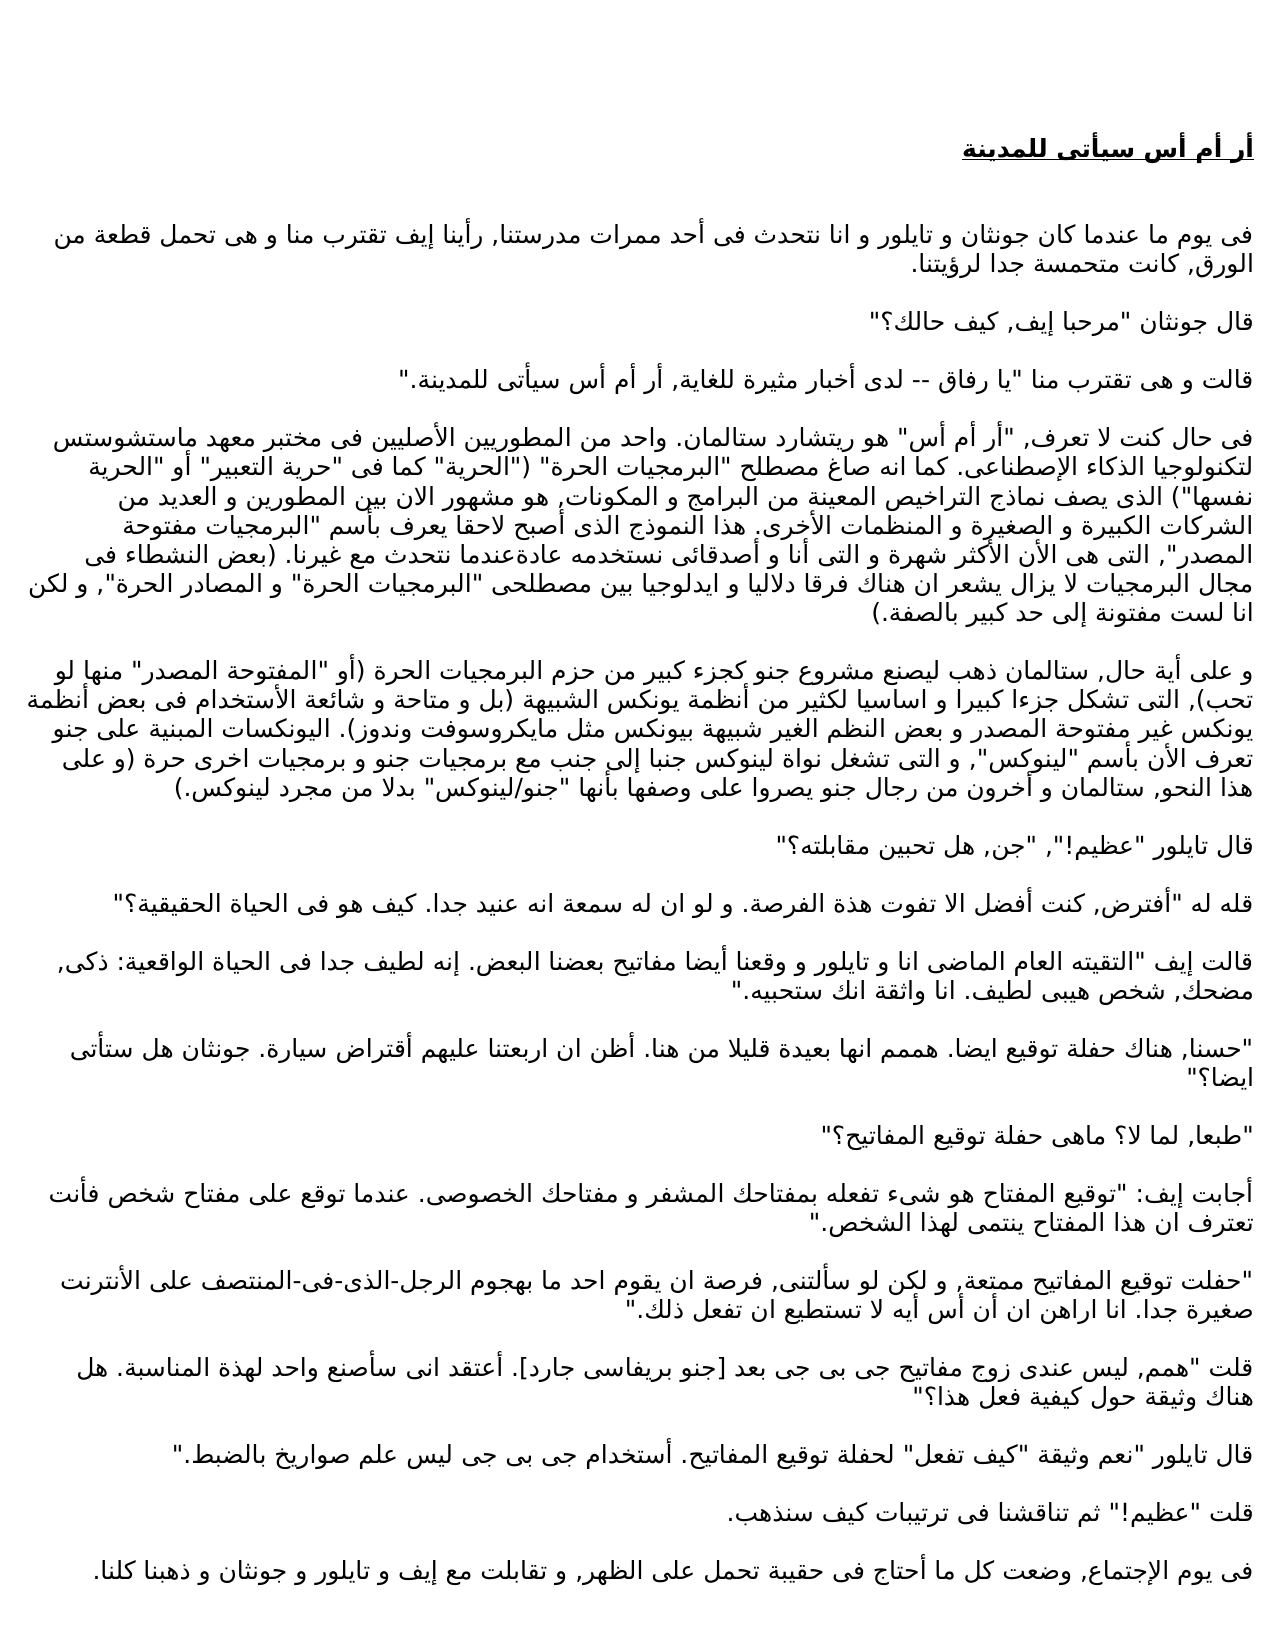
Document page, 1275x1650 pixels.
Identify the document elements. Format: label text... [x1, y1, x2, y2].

text و على أية حال, ستالمان ذهب ليصنع مشروع جنو كجزء كبير من حزم البرمجيات الحرة (أو "المفتوحة المصدر" منها لو تحب), التى تشكل جزءا كبيرا و اساسيا لكثير من أنظمة يونكس الشبيهة (بل و متاحة و شائعة الأستخدام فى بعض أنظمة يونكس غير مفتوحة المصدر و بعض النظم الغير شبيهة بيونكس مثل مايكروسوفت وندوز). اليونكسات المبنية على جنو تعرف الأن بأسم "لينوكس", و التى تشغل نواة لينوكس جنبا إلى جنب مع برمجيات جنو و برمجيات اخرى حرة (و على هذا النحو, ستالمان و أخرون من رجال جنو يصروا على وصفها بأنها "جنو/لينوكس" بدلا من مجرد لينوكس.) [25, 656, 1254, 802]
text فى حال كنت لا تعرف, "أر أم أس" هو ريتشارد ستالمان. واحد من المطوريين الأصليين فى مختبر معهد ماستشوستس لتكنولوجيا الذكاء الإصطناعى. كما انه صاغ مصطلح "البرمجيات الحرة" ("الحرية" كما فى "حرية التعبير" أو "الحرية نفسها") الذى يصف نماذج التراخيص المعينة من البرامج و المكونات, هو مشهور الان بين المطورين و العديد من الشركات الكبيرة و الصغيرة و المنظمات الأخرى. هذا النموذج الذى أصبح لاحقا يعرف بأسم "البرمجيات مفتوحة المصدر", التى هى الأن الأكثر شهرة و التى أنا و أصدقائى نستخدمه عادةعندما نتحدث مع غيرنا. (بعض النشطاء فى مجال البرمجيات لا يزال يشعر ان هناك فرقا دلاليا و ايدلوجيا بين مصطلحى "البرمجيات الحرة" و المصادر الحرة", و لكن انا لست مفتونة إلى حد كبير بالصفة.) [25, 423, 1254, 627]
text أر أم أس سيأتى للمدينة [25, 134, 1254, 163]
text قله له "أفترض, كنت أفضل الا تفوت هذة الفرصة. و لو ان له سمعة انه عنيد جدا. كيف هو فى الحياة الحقيقية؟" [25, 889, 1254, 918]
text فى يوم الإجتماع, وضعت كل ما أحتاج فى حقيبة تحمل على الظهر, و تقابلت مع إيف و تايلور و جونثان و ذهبنا كلنا. [25, 1556, 1254, 1585]
text قال تايلور "عظيم!", "جن, هل تحبين مقابلته؟" [25, 831, 1254, 860]
text فى يوم ما عندما كان جونثان و تايلور و انا نتحدث فى أحد ممرات مدرستنا, رأينا إيف تقترب منا و هى تحمل قطعة من الورق, كانت متحمسة جدا لرؤيتنا. [25, 220, 1254, 279]
text أجابت إيف: "توقيع المفتاح هو شىء تفعله بمفتاحك المشفر و مفتاحك الخصوصى. عندما توقع على مفتاح شخص فأنت تعترف ان هذا المفتاح ينتمى لهذا الشخص." [25, 1179, 1254, 1237]
text قال تايلور "نعم وثيقة "كيف تفعل" لحفلة توقيع المفاتيح. أستخدام جى بى جى ليس علم صواريخ بالضبط." [25, 1440, 1254, 1469]
text قالت و هى تقترب منا "يا رفاق -- لدى أخبار مثيرة للغاية, أر أم أس سيأتى للمدينة." [25, 365, 1254, 394]
text "حسنا, هناك حفلة توقيع ايضا. هممم انها بعيدة قليلا من هنا. أظن ان اربعتنا عليهم أقتراض سيارة. جونثان هل ستأتى ايضا؟" [25, 1034, 1254, 1092]
text قالت إيف "التقيته العام الماضى انا و تايلور و وقعنا أيضا مفاتيح بعضنا البعض. إنه لطيف جدا فى الحياة الواقعية: ذكى, مضحك, شخص هيبى لطيف. انا واثقة انك ستحبيه." [25, 947, 1254, 1005]
text قلت "همم, ليس عندى زوج مفاتيح جى بى جى بعد [جنو بريفاسى جارد]. أعتقد انى سأصنع واحد لهذة المناسبة. هل هناك وثيقة حول كيفية فعل هذا؟" [25, 1353, 1254, 1411]
text قال جونثان "مرحبا إيف, كيف حالك؟" [25, 307, 1254, 337]
text قلت "عظيم!" ثم تناقشنا فى ترتيبات كيف سنذهب. [25, 1498, 1254, 1527]
text "طبعا, لما لا؟ ماهى حفلة توقيع المفاتيح؟" [25, 1121, 1254, 1150]
text "حفلت توقيع المفاتيح ممتعة, و لكن لو سألتنى, فرصة ان يقوم احد ما بهجوم الرجل-الذى-فى-المنتصف على الأنترنت صغيرة جدا. انا اراهن ان أن أس أيه لا تستطيع ان تفعل ذلك." [25, 1266, 1254, 1324]
